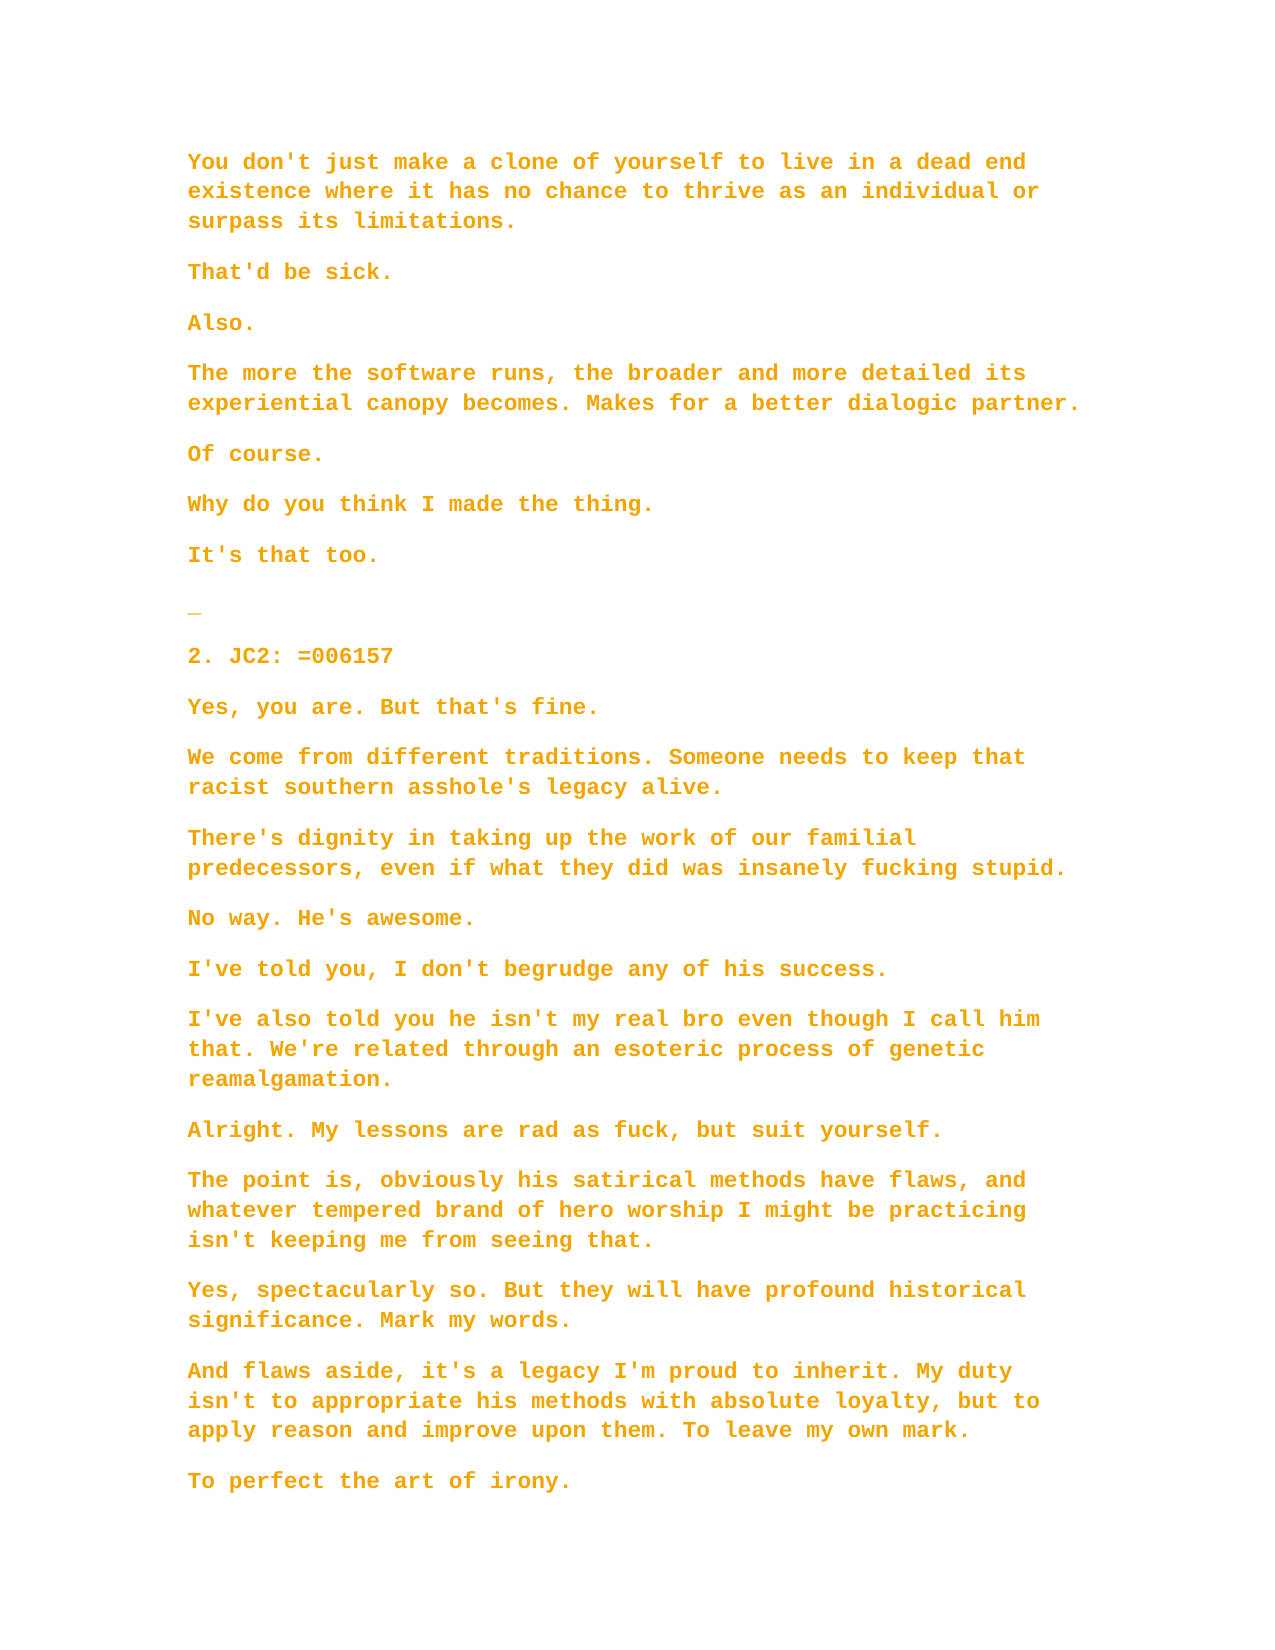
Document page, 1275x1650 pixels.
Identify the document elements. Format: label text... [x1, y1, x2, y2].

text Why do you think I made the thing. [187, 492, 1087, 518]
text Of course. [187, 442, 1087, 468]
text _ [187, 594, 1087, 620]
text I've told you, I don't begrudge any of his success. [187, 957, 1087, 983]
text You don't just make a clone of yourself to live in a dead end existence where it has no chance to thrive as an individual or surpass its limitations. [187, 150, 1087, 236]
text Also. [187, 311, 1087, 337]
text There's dignity in taking up the work of our familial predecessors, even if what they did was insanely fucking stupid. [187, 826, 1087, 882]
text The more the software runs, the broader and more detailed its experiential canopy becomes. Makes for a better dialogic partner. [187, 361, 1087, 417]
text That'd be sick. [187, 260, 1087, 286]
text 2. JC2: =006157 [187, 644, 1087, 670]
text I've also told you he isn't my real bro even though I call him that. We're related through an esoteric process of genetic reamalgamation. [187, 1008, 1087, 1093]
text Yes, you are. But that's fine. [187, 695, 1087, 721]
text We come from different traditions. Someone needs to keep that racist southern asshole's legacy alive. [187, 746, 1087, 801]
text To perfect the art of irony. [187, 1469, 1087, 1495]
text Alright. My lessons are rad as fuck, but suit yourself. [187, 1118, 1087, 1144]
text It's that too. [187, 543, 1087, 569]
text The point is, obviously his satirical methods have flaws, and whatever tempered brand of hero worship I might be practicing isn't keeping me from seeing that. [187, 1168, 1087, 1254]
text No way. He's awesome. [187, 906, 1087, 932]
text And flaws aside, it's a legacy I'm proud to inherit. My duty isn't to appropriate his methods with absolute loyalty, but to apply reason and improve upon them. To leave my own mark. [187, 1359, 1087, 1445]
text Yes, spectacularly so. But they will have profound historical significance. Mark my words. [187, 1279, 1087, 1334]
